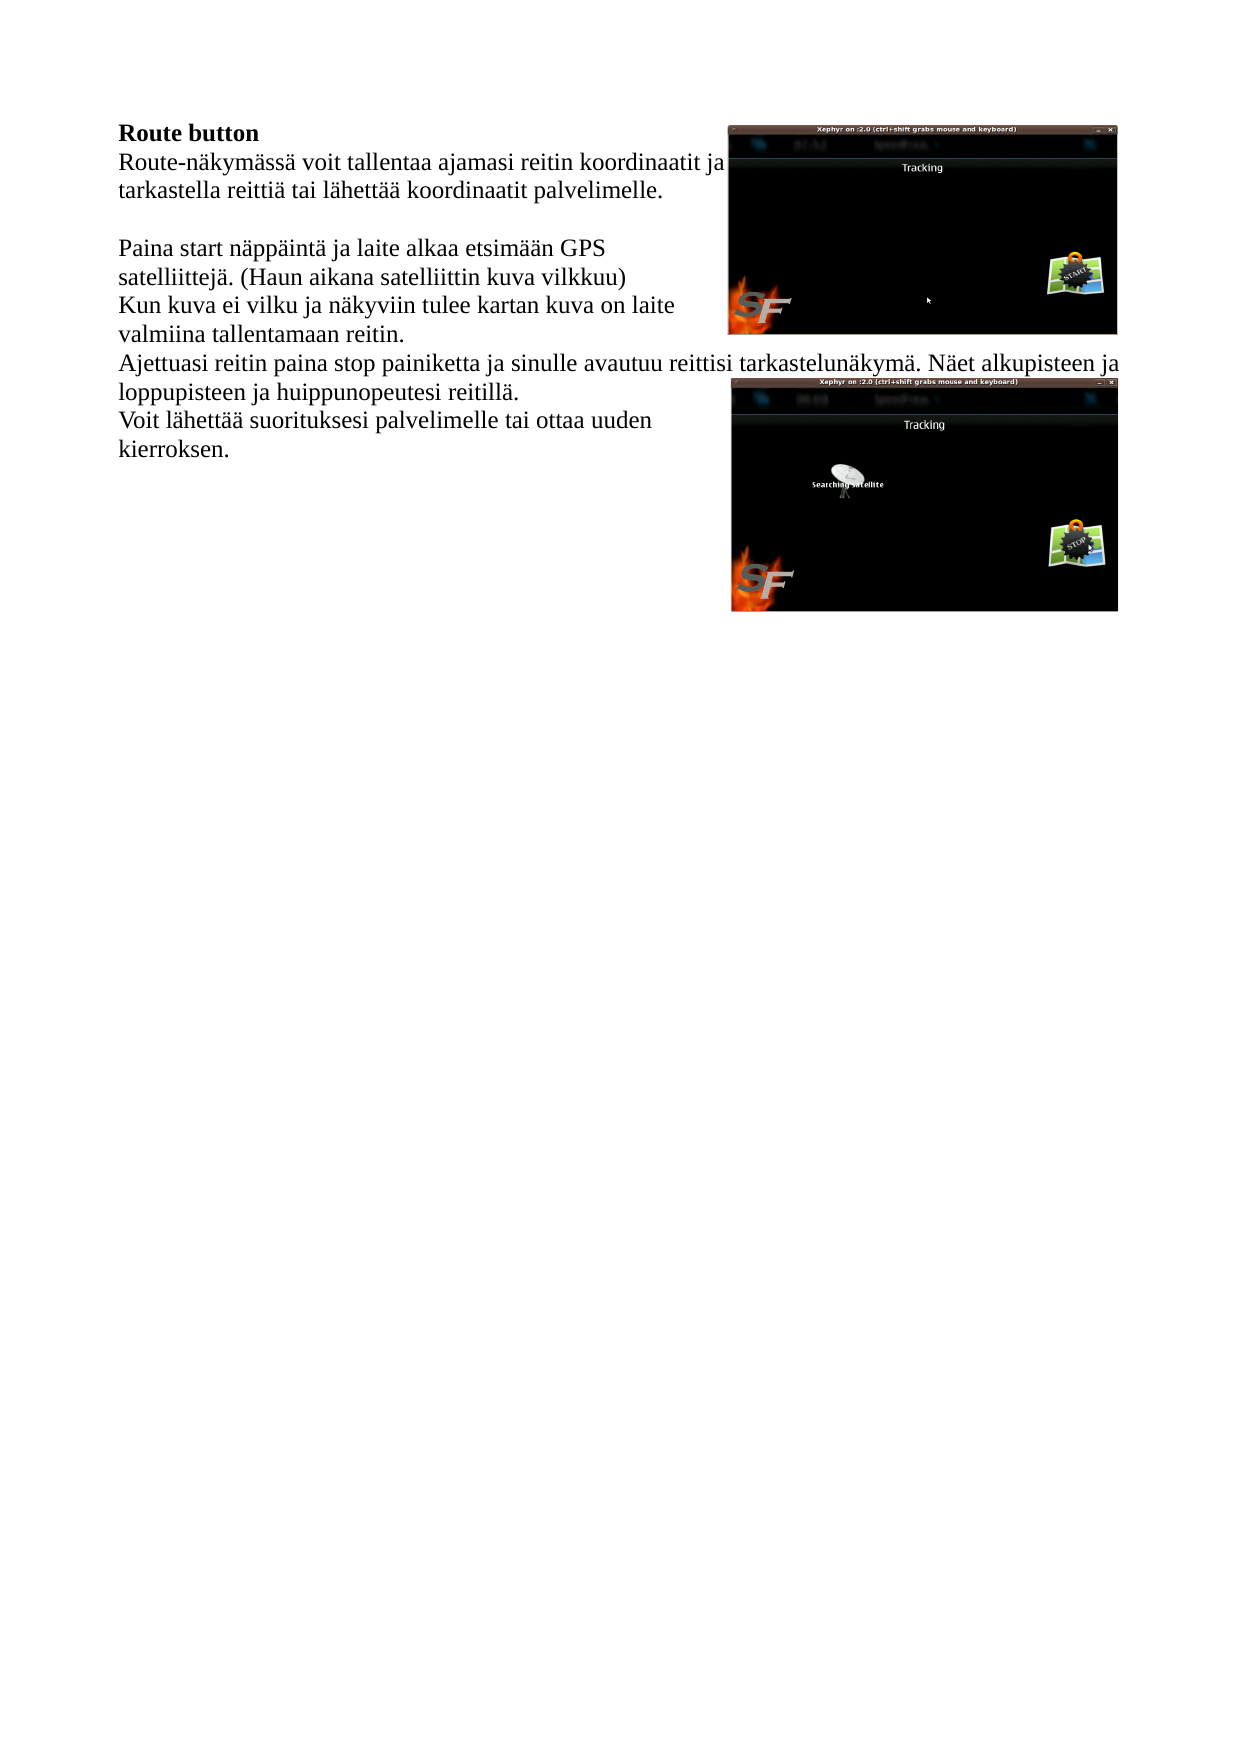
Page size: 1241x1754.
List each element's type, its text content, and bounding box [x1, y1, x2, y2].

text Route-näkymässä voit tallentaa ajamasi reitin koordinaatit ja tarkastella reittiä tai lähettää koordinaatit palvelimelle. [118, 147, 727, 204]
text Ajettuasi reitin paina stop painiketta ja sinulle avautuu reittisi tarkastelunäkymä. Näet alkupisteen ja loppupisteen ja huippunopeutesi reitillä. [118, 348, 1122, 406]
text Route button [118, 118, 1122, 147]
picture [730, 378, 1119, 612]
text Kun kuva ei vilku ja näkyviin tulee kartan kuva on laite valmiina tallentamaan reitin. [118, 291, 1122, 348]
text Voit lähettää suorituksesi palvelimelle tai ottaa uuden kierroksen. [118, 406, 730, 463]
text Paina start näppäintä ja laite alkaa etsimään GPS satelliittejä. (Haun aikana satelliittin kuva vilkkuu) [118, 233, 727, 291]
picture [727, 125, 1118, 335]
